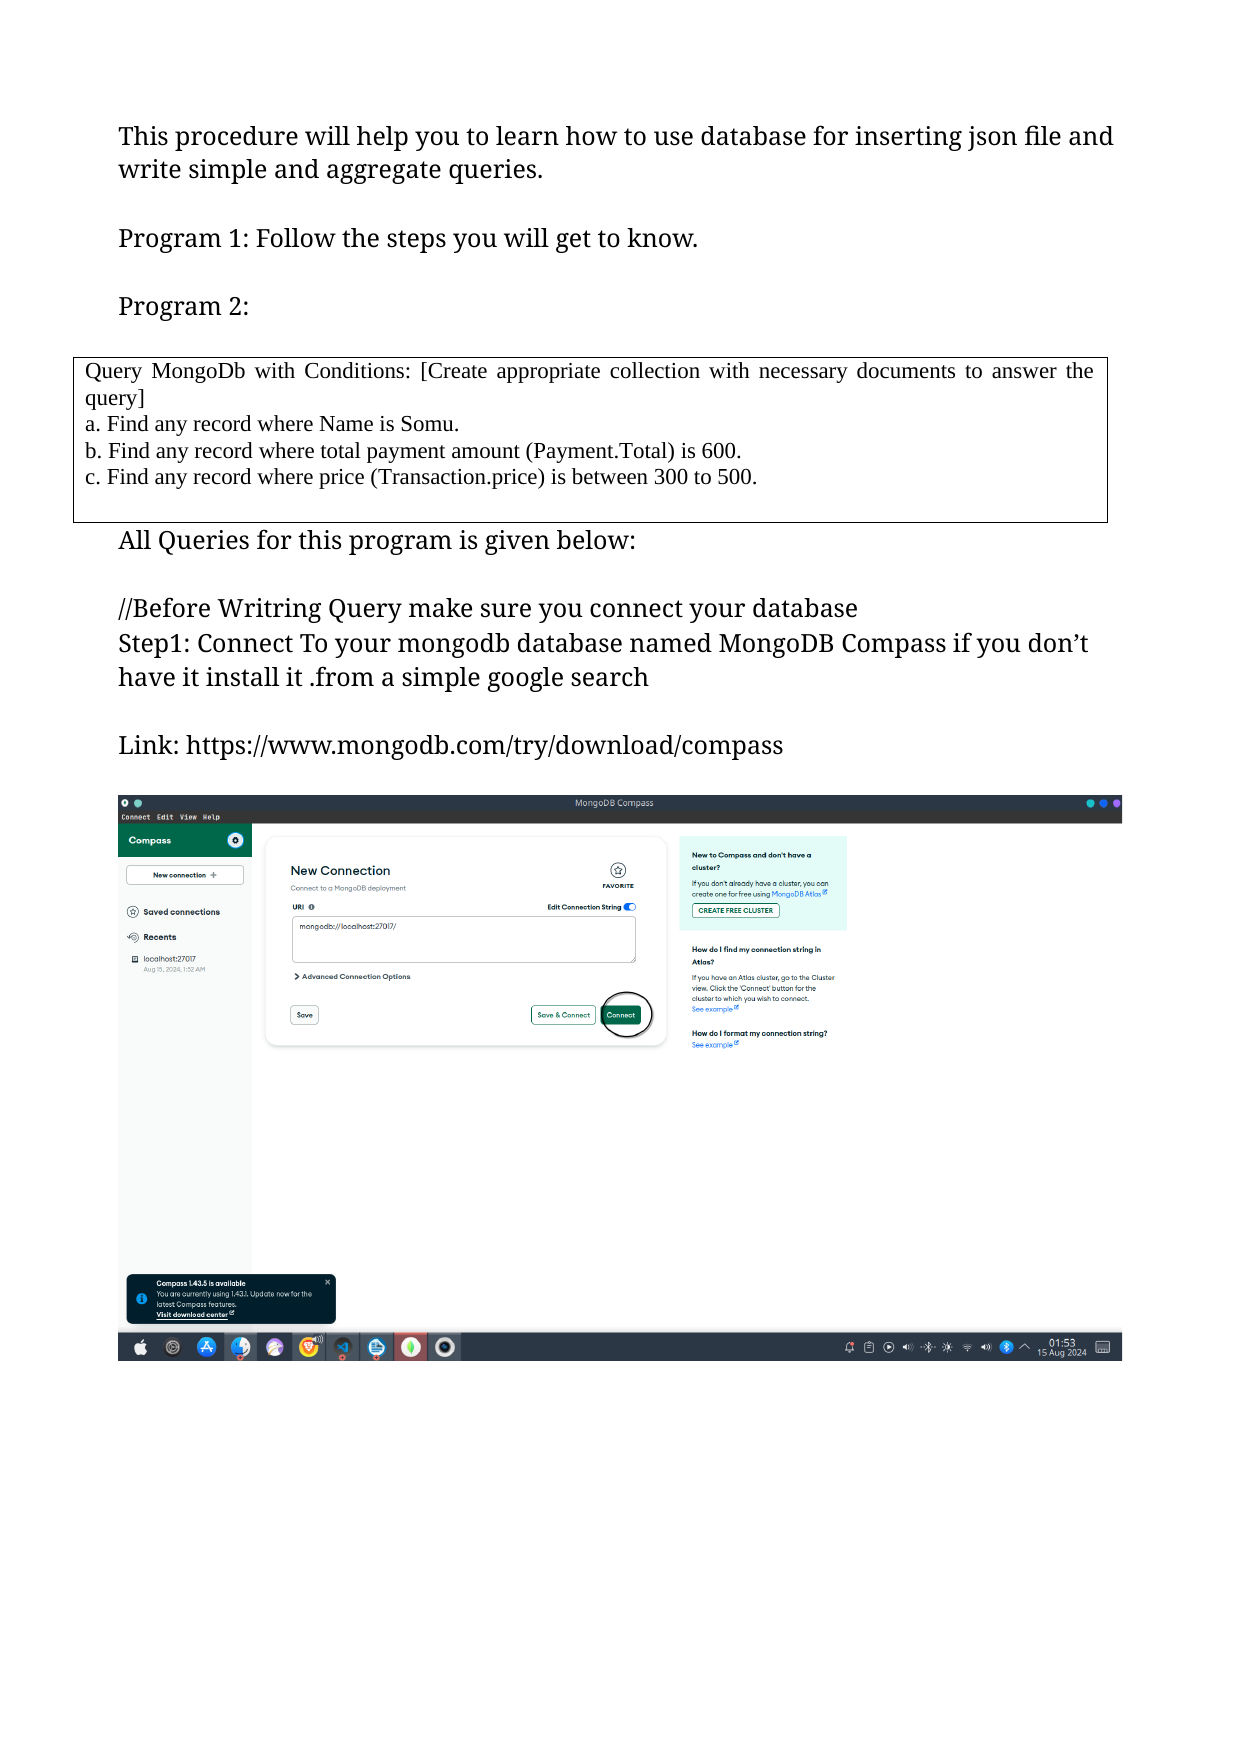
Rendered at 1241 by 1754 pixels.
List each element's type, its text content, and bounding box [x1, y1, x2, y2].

table_header Query MongoDb with Conditions: [Create appropriate collection with necessary documents to answer the query] a. Find any record where Name is Somu. b. Find any record where total payment amount (Payment.Total) is 600. c. Find any record where price (Transaction.price) is between 300 to 500. [74, 358, 1107, 522]
text All Queries for this program is given below: [118, 523, 1122, 557]
text Program 1: Follow the steps you will get to know. [118, 220, 1122, 254]
picture [118, 795, 1123, 1361]
text //Before Writring Query make sure you connect your database [118, 591, 1122, 625]
text Step1: Connect To your mongodb database named MongoDB Compass if you don’t have it install it .from a simple google search [118, 625, 1122, 693]
text Program 2: [118, 288, 1122, 322]
text Link: https://www.mongodb.com/try/download/compass [118, 727, 1122, 761]
text This procedure will help you to learn how to use database for inserting json file and write simple and aggregate queries. [118, 118, 1122, 186]
